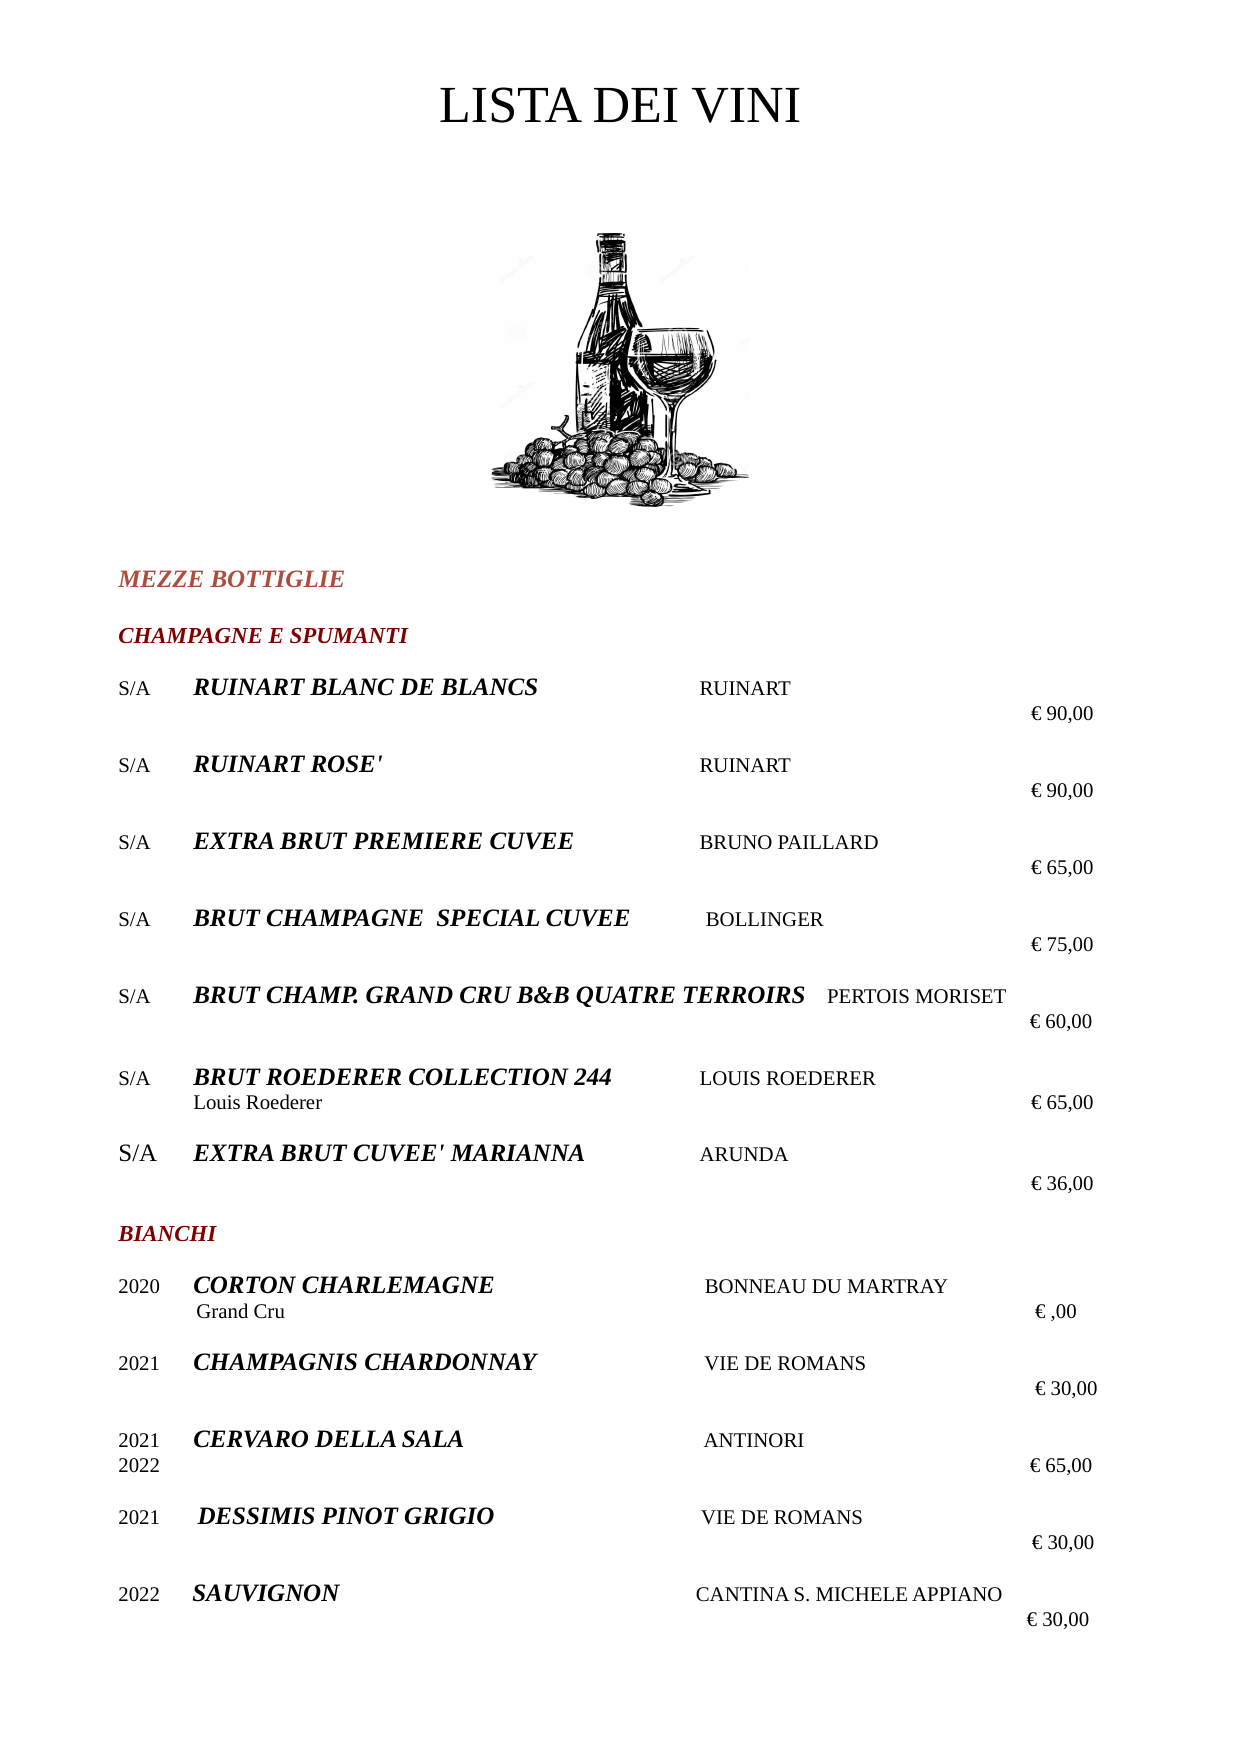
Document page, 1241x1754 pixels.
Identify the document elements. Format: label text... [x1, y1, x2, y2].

text € 30,00 [118, 1607, 1122, 1631]
text € 60,00 [118, 1009, 1122, 1033]
text Grand Cru € ,00 [118, 1299, 1122, 1323]
text MEZZE BOTTIGLIE [118, 564, 1122, 593]
text S/A BRUT ROEDERER COLLECTION 244 LOUIS ROEDERER [118, 1062, 1122, 1090]
text 2022 € 65,00 [118, 1453, 1122, 1477]
text 2020 CORTON CHARLEMAGNE BONNEAU DU MARTRAY [118, 1270, 1122, 1299]
picture [491, 233, 749, 507]
text Louis Roederer € 65,00 [118, 1090, 1122, 1114]
text CHAMPAGNE E SPUMANTI [118, 622, 1122, 648]
text € 30,00 [118, 1376, 1122, 1400]
text € 30,00 [118, 1530, 1122, 1554]
text S/A RUINART BLANC DE BLANCS RUINART [118, 672, 1122, 701]
text € 65,00 [118, 855, 1122, 879]
text S/A EXTRA BRUT CUVEE' MARIANNA ARUNDA € 36,00 [118, 1138, 1122, 1220]
text € 90,00 [118, 701, 1122, 725]
text S/A RUINART ROSE' RUINART [118, 749, 1122, 778]
text S/A BRUT CHAMP. GRAND CRU B&B QUATRE TERROIRS PERTOIS MORISET [118, 980, 1122, 1009]
text S/A BRUT CHAMPAGNE SPECIAL CUVEE BOLLINGER [118, 903, 1122, 932]
text 2021 CHAMPAGNIS CHARDONNAY VIE DE ROMANS [118, 1347, 1122, 1376]
text BIANCHI [118, 1220, 1122, 1246]
text 2021 DESSIMIS PINOT GRIGIO VIE DE ROMANS [118, 1501, 1122, 1530]
text 2022 SAUVIGNON CANTINA S. MICHELE APPIANO [118, 1578, 1122, 1607]
text € 75,00 [118, 932, 1122, 956]
text S/A EXTRA BRUT PREMIERE CUVEE BRUNO PAILLARD [118, 826, 1122, 855]
text 2021 CERVARO DELLA SALA ANTINORI [118, 1424, 1122, 1453]
text € 90,00 [118, 778, 1122, 802]
